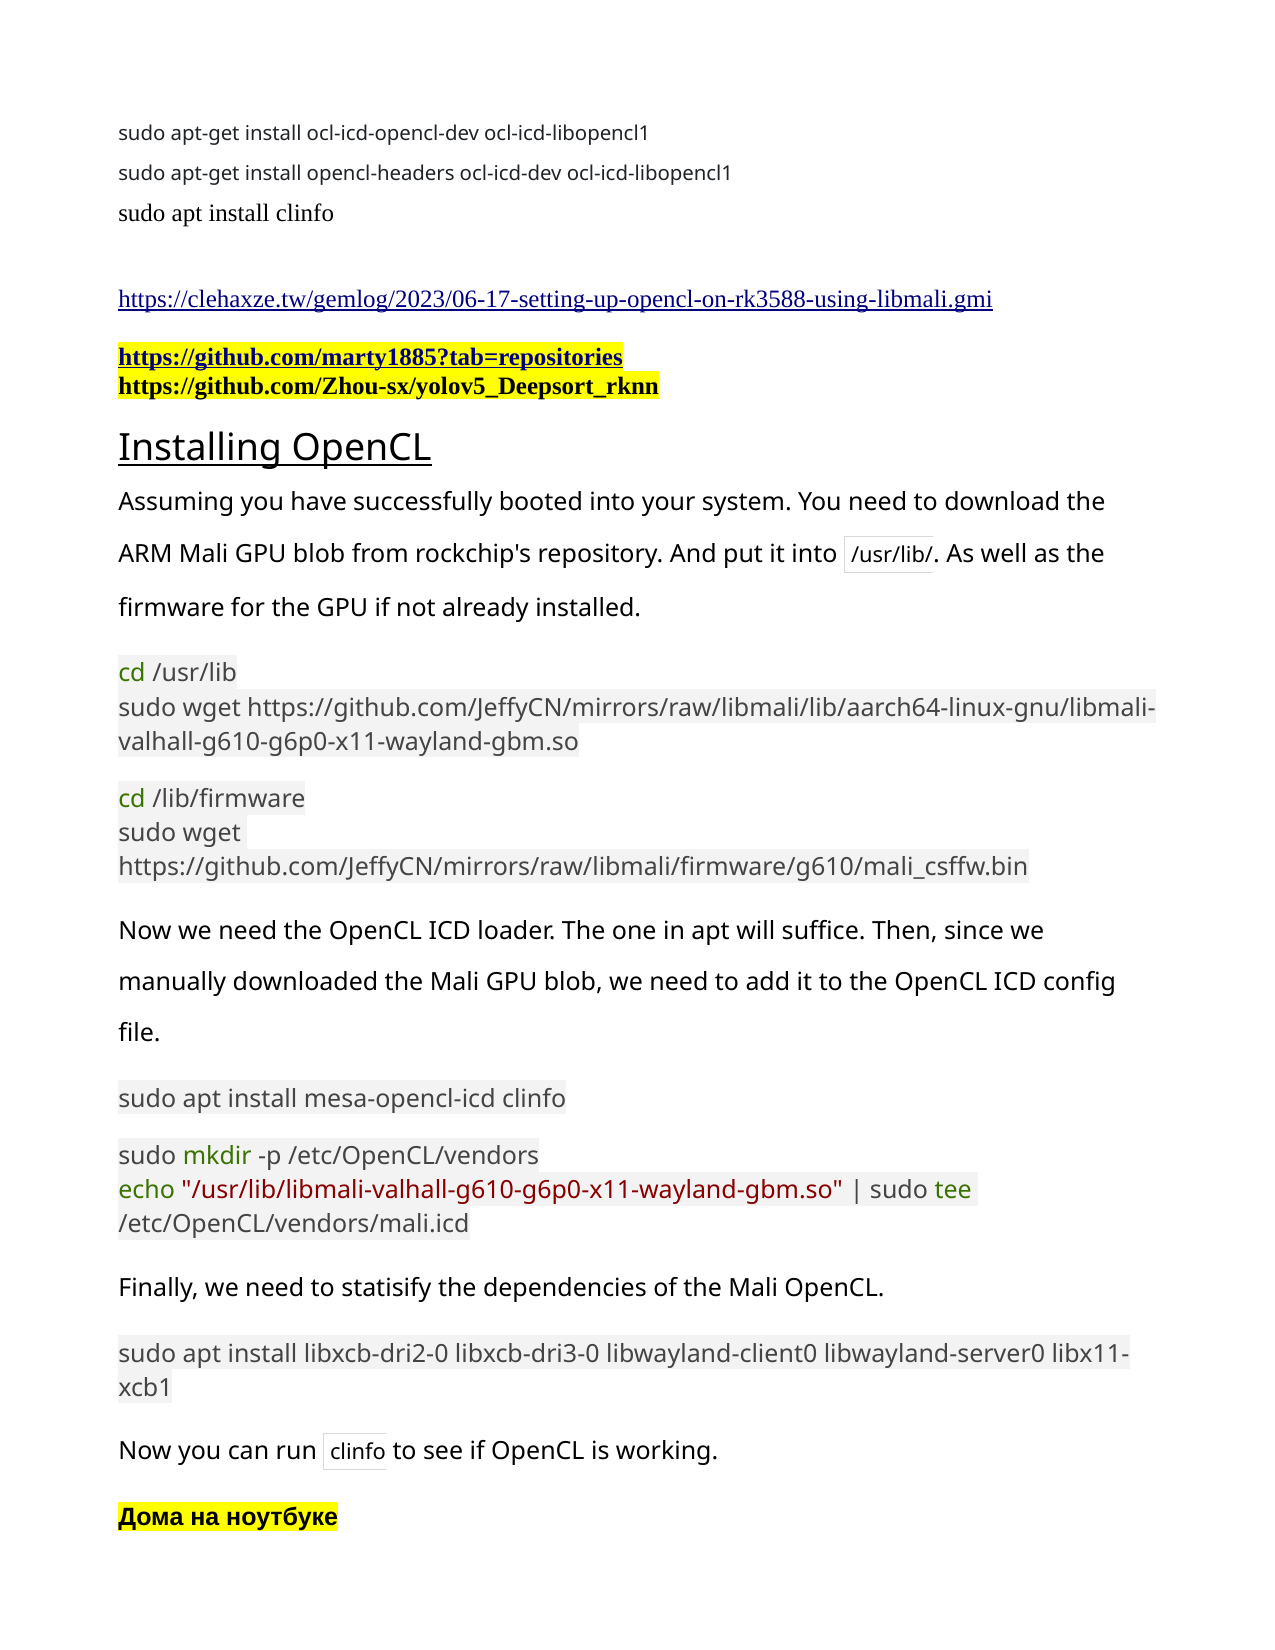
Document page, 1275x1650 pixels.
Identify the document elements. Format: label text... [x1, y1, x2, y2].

text sudo mkdir -p /etc/OpenCL/vendors [118, 1138, 1157, 1172]
text Finally, we need to statisify the dependencies of the Mali OpenCL. [118, 1270, 1157, 1304]
text sudo apt-get install opencl-headers ocl-icd-dev ocl-icd-libopencl1 [118, 158, 1157, 186]
text sudo apt-get install ocl-icd-opencl-dev ocl-icd-libopencl1 [118, 118, 1157, 146]
text Дома на ноутбуке [118, 1502, 1157, 1531]
text sudo apt install mesa-opencl-icd clinfo [118, 1080, 1157, 1114]
text sudo wget https://github.com/JeffyCN/mirrors/raw/libmali/firmware/g610/mali_csffw.bin [118, 815, 1157, 883]
text https://github.com/marty1885?tab=repositories [118, 342, 1157, 371]
text clinfo to see if OpenCL is working. [324, 1433, 1157, 1469]
subtitle Installing OpenCL [118, 420, 1157, 471]
text sudo apt install libxcb-dri2-0 libxcb-dri3-0 libwayland-client0 libwayland-server0 libx11-xcb1 [118, 1335, 1157, 1403]
text sudo apt install clinfo [118, 198, 1157, 227]
text cd /lib/firmware [118, 781, 1157, 815]
text https://github.com/Zhou-sx/yolov5_Deepsort_rknn [118, 371, 1157, 399]
text Assuming you have successfully booted into your system. You need to download the ARM Mali GPU blob from rockchip's repository. And put it into /usr/lib/. As well as the firmware for the GPU if not already installed. [118, 484, 1157, 623]
text Now we need the OpenCL ICD loader. The one in apt will suffice. Then, since we manually downloaded the Mali GPU blob, we need to add it to the OpenCL ICD config file. [118, 913, 1157, 1049]
text sudo wget https://github.com/JeffyCN/mirrors/raw/libmali/lib/aarch64-linux-gnu/libmali-valhall-g610-g6p0-x11-wayland-gbm.so [118, 689, 1157, 757]
text cd /usr/lib [118, 655, 1157, 689]
text echo "/usr/lib/libmali-valhall-g610-g6p0-x11-wayland-gbm.so" | sudo tee /etc/OpenCL/vendors/mali.icd [118, 1172, 1157, 1240]
text https://clehaxze.tw/gemlog/2023/06-17-setting-up-opencl-on-rk3588-using-libmali.gmi [118, 284, 1157, 313]
text Now you can run [118, 1433, 323, 1469]
